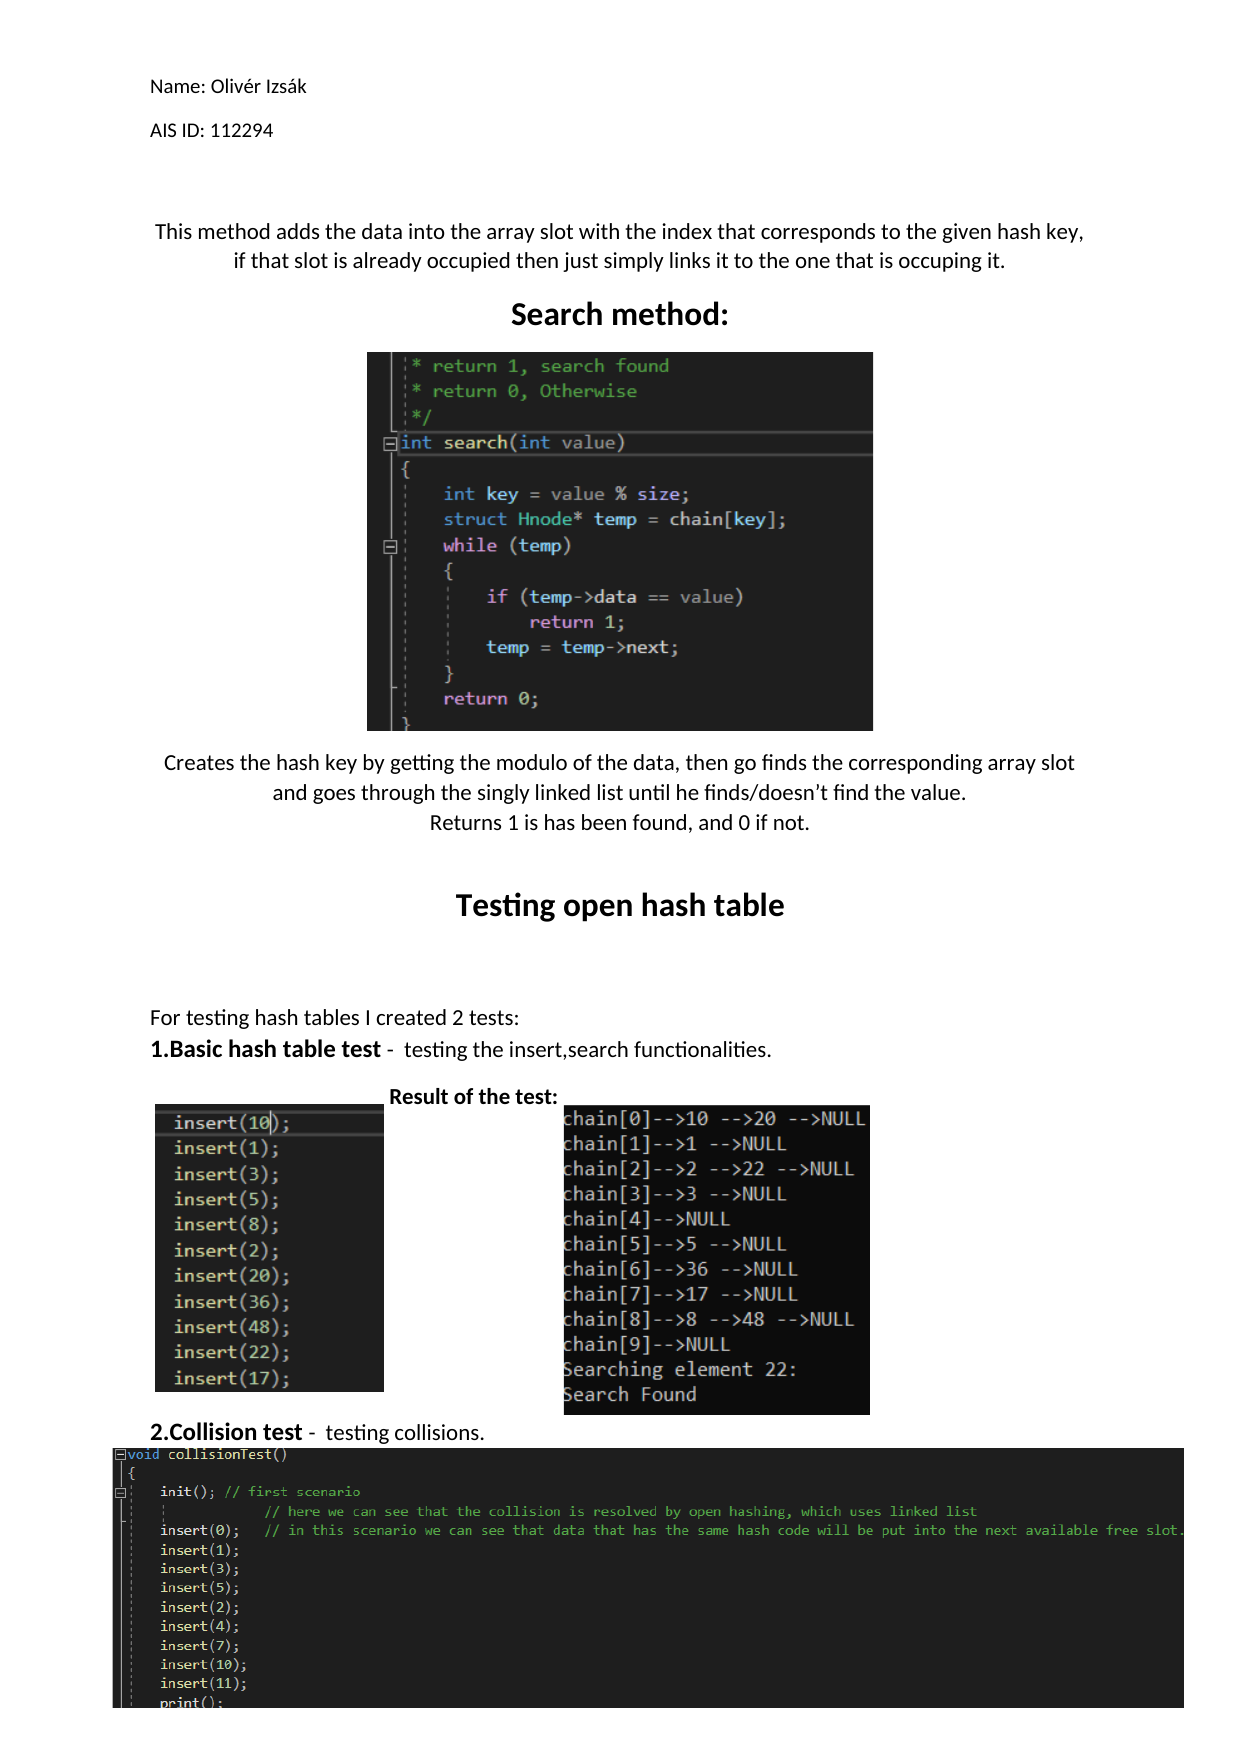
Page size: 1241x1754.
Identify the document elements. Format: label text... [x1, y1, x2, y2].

text Creates the hash key by getting the modulo of the data, then go finds the corresponding array slot and goes through the singly linked list until he finds/doesn’t find the value. Returns 1 is has been found, and 0 if not. [150, 748, 1090, 866]
text Testing open hash table [150, 884, 1090, 925]
text For testing hash tables I created 2 tests: 1.Basic hash table test - testing the insert,search functionalities. [150, 1003, 1090, 1064]
text This method adds the data into the array slot with the index that corresponds to the given hash key, if that slot is already occupied then just simply links it to the one that is occuping it. [150, 217, 1090, 274]
text Search method: [150, 293, 1090, 334]
text Result of the test: 2.Collision test - testing collisions. [150, 1082, 1090, 1447]
